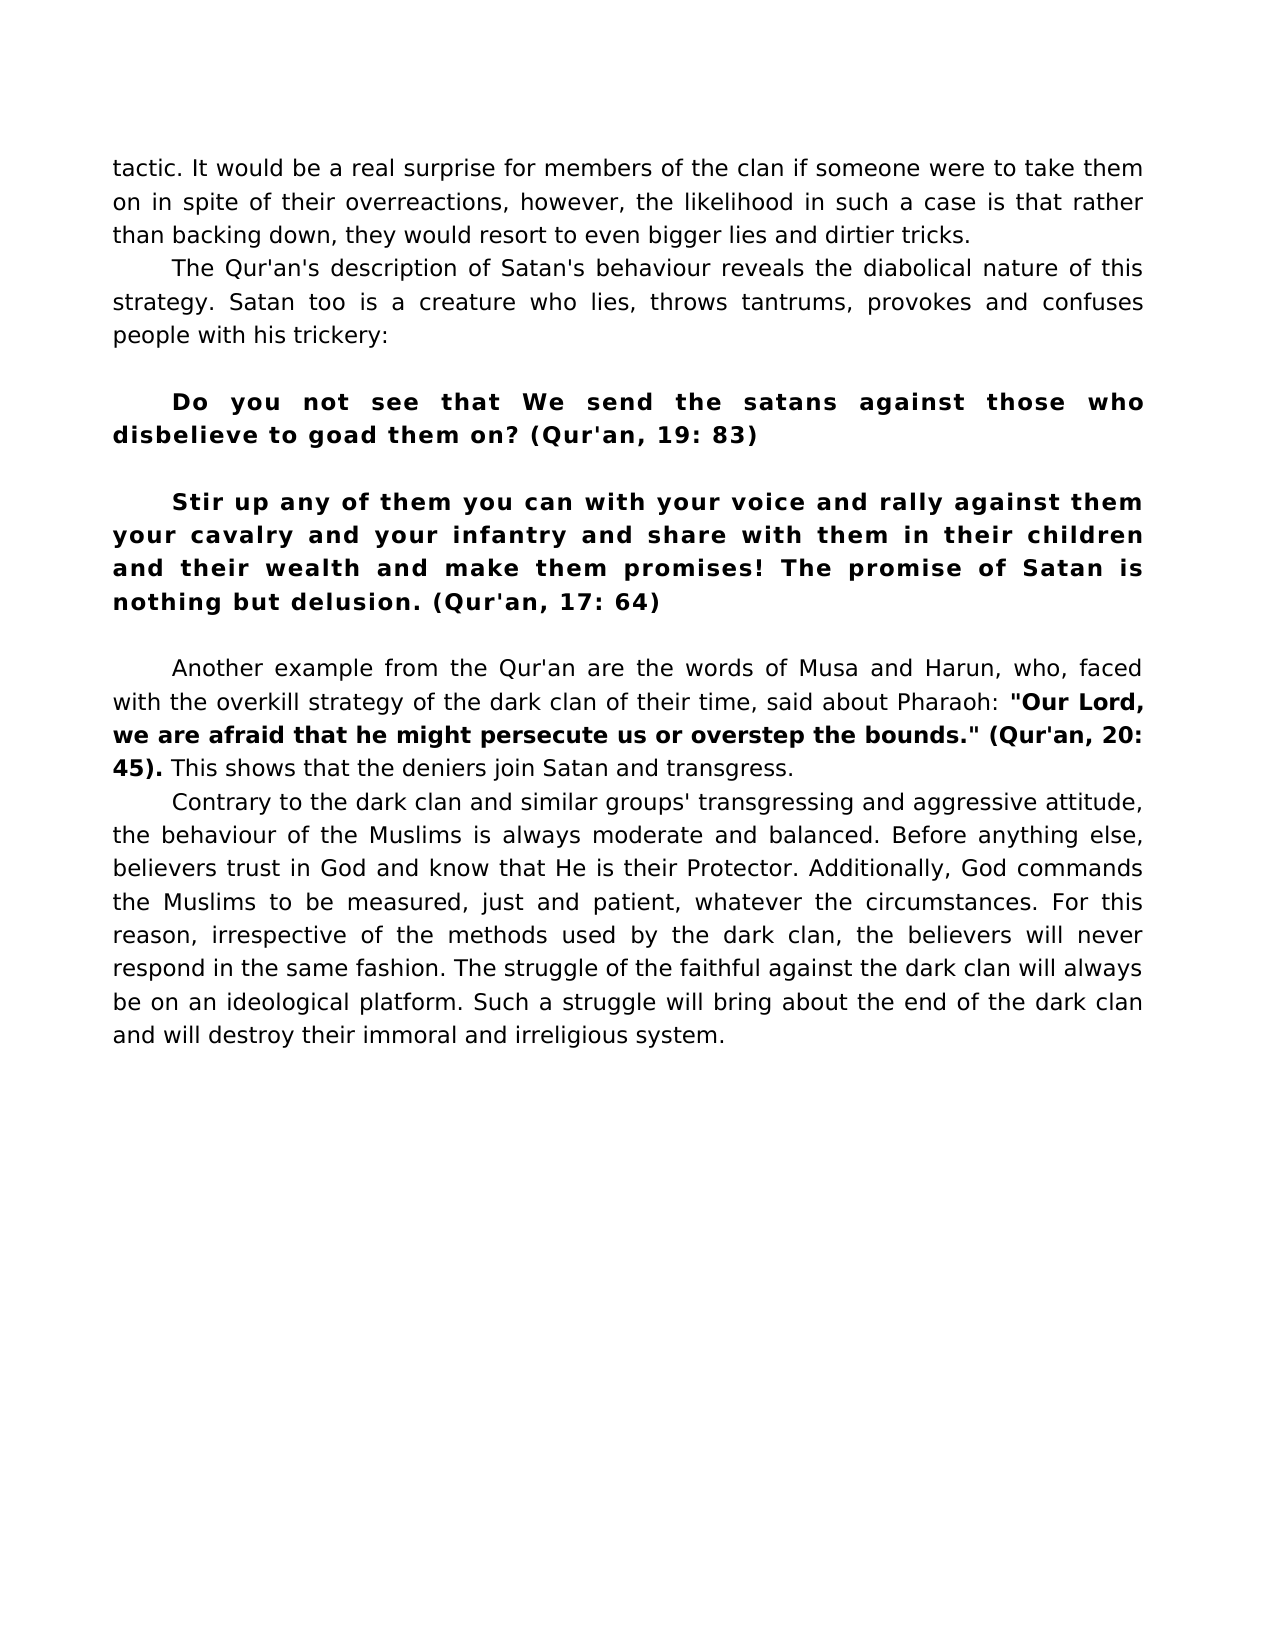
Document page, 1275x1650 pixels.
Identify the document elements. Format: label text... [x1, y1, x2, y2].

text Another example from the Qur'an are the words of Musa and Harun, who, faced with the overkill strategy of the dark clan of their time, said about Pharaoh: "Our Lord, we are afraid that he might persecute us or overstep the bounds." (Qur'an, 20: 45). This shows that the deniers join Satan and transgress. [112, 650, 1145, 783]
text The Qur'an's description of Satan's behaviour reveals the diabolical nature of this strategy. Satan too is a creature who lies, throws tantrums, provokes and confuses people with his trickery: [112, 250, 1145, 350]
text Do you not see that We send the satans against those who disbelieve to goad them on? (Qur'an, 19: 83) [112, 383, 1145, 450]
text Stir up any of them you can with your voice and rally against them your cavalry and your infantry and share with them in their children and their wealth and make them promises! The promise of Satan is nothing but delusion. (Qur'an, 17: 64) [112, 483, 1145, 617]
text tactic. It would be a real surprise for members of the clan if someone were to take them on in spite of their overreactions, however, the likelihood in such a case is that rather than backing down, they would resort to even bigger lies and dirtier tricks. [112, 150, 1145, 250]
text Contrary to the dark clan and similar groups' transgressing and aggressive attitude, the behaviour of the Muslims is always moderate and balanced. Before anything else, believers trust in God and know that He is their Protector. Additionally, God commands the Muslims to be measured, just and patient, whatever the circumstances. For this reason, irrespective of the methods used by the dark clan, the believers will never respond in the same fashion. The struggle of the faithful against the dark clan will always be on an ideological platform. Such a struggle will bring about the end of the dark clan and will destroy their immoral and irreligious system. [112, 783, 1145, 1050]
